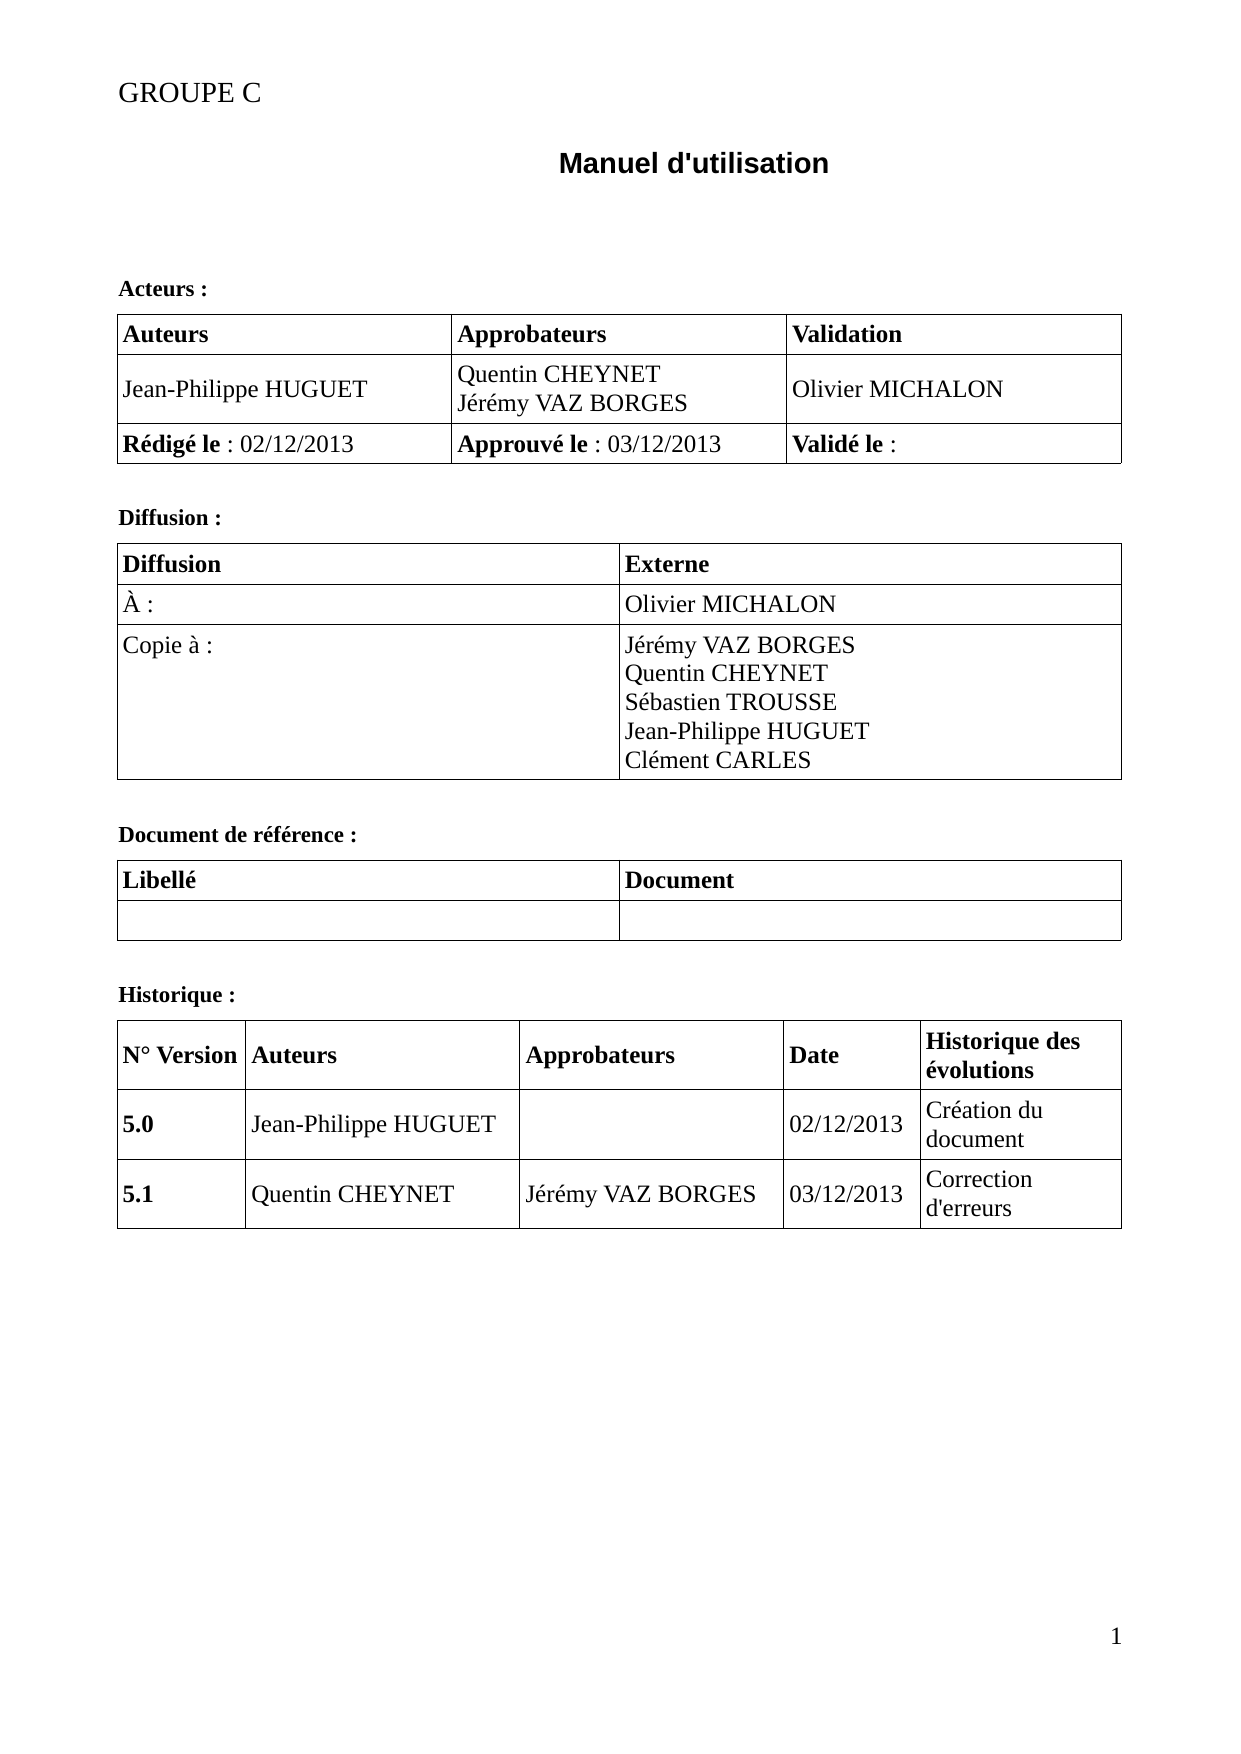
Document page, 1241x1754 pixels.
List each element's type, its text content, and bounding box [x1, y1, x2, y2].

table_cell Olivier MICHALON [620, 585, 1121, 624]
table_cell Olivier MICHALON [787, 355, 1121, 423]
table_cell 03/12/2013 [784, 1160, 920, 1227]
table_header Auteurs [246, 1021, 519, 1089]
text Diffusion : [118, 504, 1122, 531]
table_cell 5.0 [118, 1090, 245, 1158]
table_cell 02/12/2013 [784, 1090, 920, 1158]
subtitle Manuel d'utilisation [192, 146, 1122, 179]
table_header Approbateurs [452, 315, 786, 354]
text GROUPE C [118, 75, 1122, 108]
table_cell Jérémy VAZ BORGES [520, 1160, 783, 1227]
table_header Diffusion [118, 544, 619, 584]
table_cell À : [118, 585, 619, 624]
table_header Document [620, 861, 1121, 900]
table_cell Quentin CHEYNET [246, 1160, 519, 1227]
table_cell [118, 901, 619, 940]
table_cell Correction d'erreurs [921, 1160, 1121, 1227]
table_cell Jérémy VAZ BORGES Quentin CHEYNET Sébastien TROUSSE Jean-Philippe HUGUET Clément CARLES [620, 625, 1121, 779]
table_cell [620, 901, 1121, 940]
table_cell Rédigé le : 02/12/2013 [118, 424, 451, 463]
table_header Externe [620, 544, 1121, 584]
table_header Validation [787, 315, 1121, 354]
table_header Historique des évolutions [921, 1021, 1121, 1089]
table_cell Quentin CHEYNET Jérémy VAZ BORGES [452, 355, 786, 423]
text Document de référence : [118, 821, 1122, 847]
table_cell Création du document [921, 1090, 1121, 1158]
table_cell 5.1 [118, 1160, 245, 1227]
table_cell Jean-Philippe HUGUET [118, 355, 451, 423]
table_header Approbateurs [520, 1021, 783, 1089]
table_cell Approuvé le : 03/12/2013 [452, 424, 786, 463]
table_header Auteurs [118, 315, 451, 354]
table_cell Validé le : [787, 424, 1121, 463]
table_cell [520, 1090, 783, 1158]
table_cell Jean-Philippe HUGUET [246, 1090, 519, 1158]
table_header N° Version [118, 1021, 245, 1089]
table_cell Copie à : [118, 625, 619, 779]
table_header Libellé [118, 861, 619, 900]
table_header Date [784, 1021, 920, 1089]
text Historique : [118, 981, 1122, 1008]
text Acteurs : [118, 274, 1122, 301]
